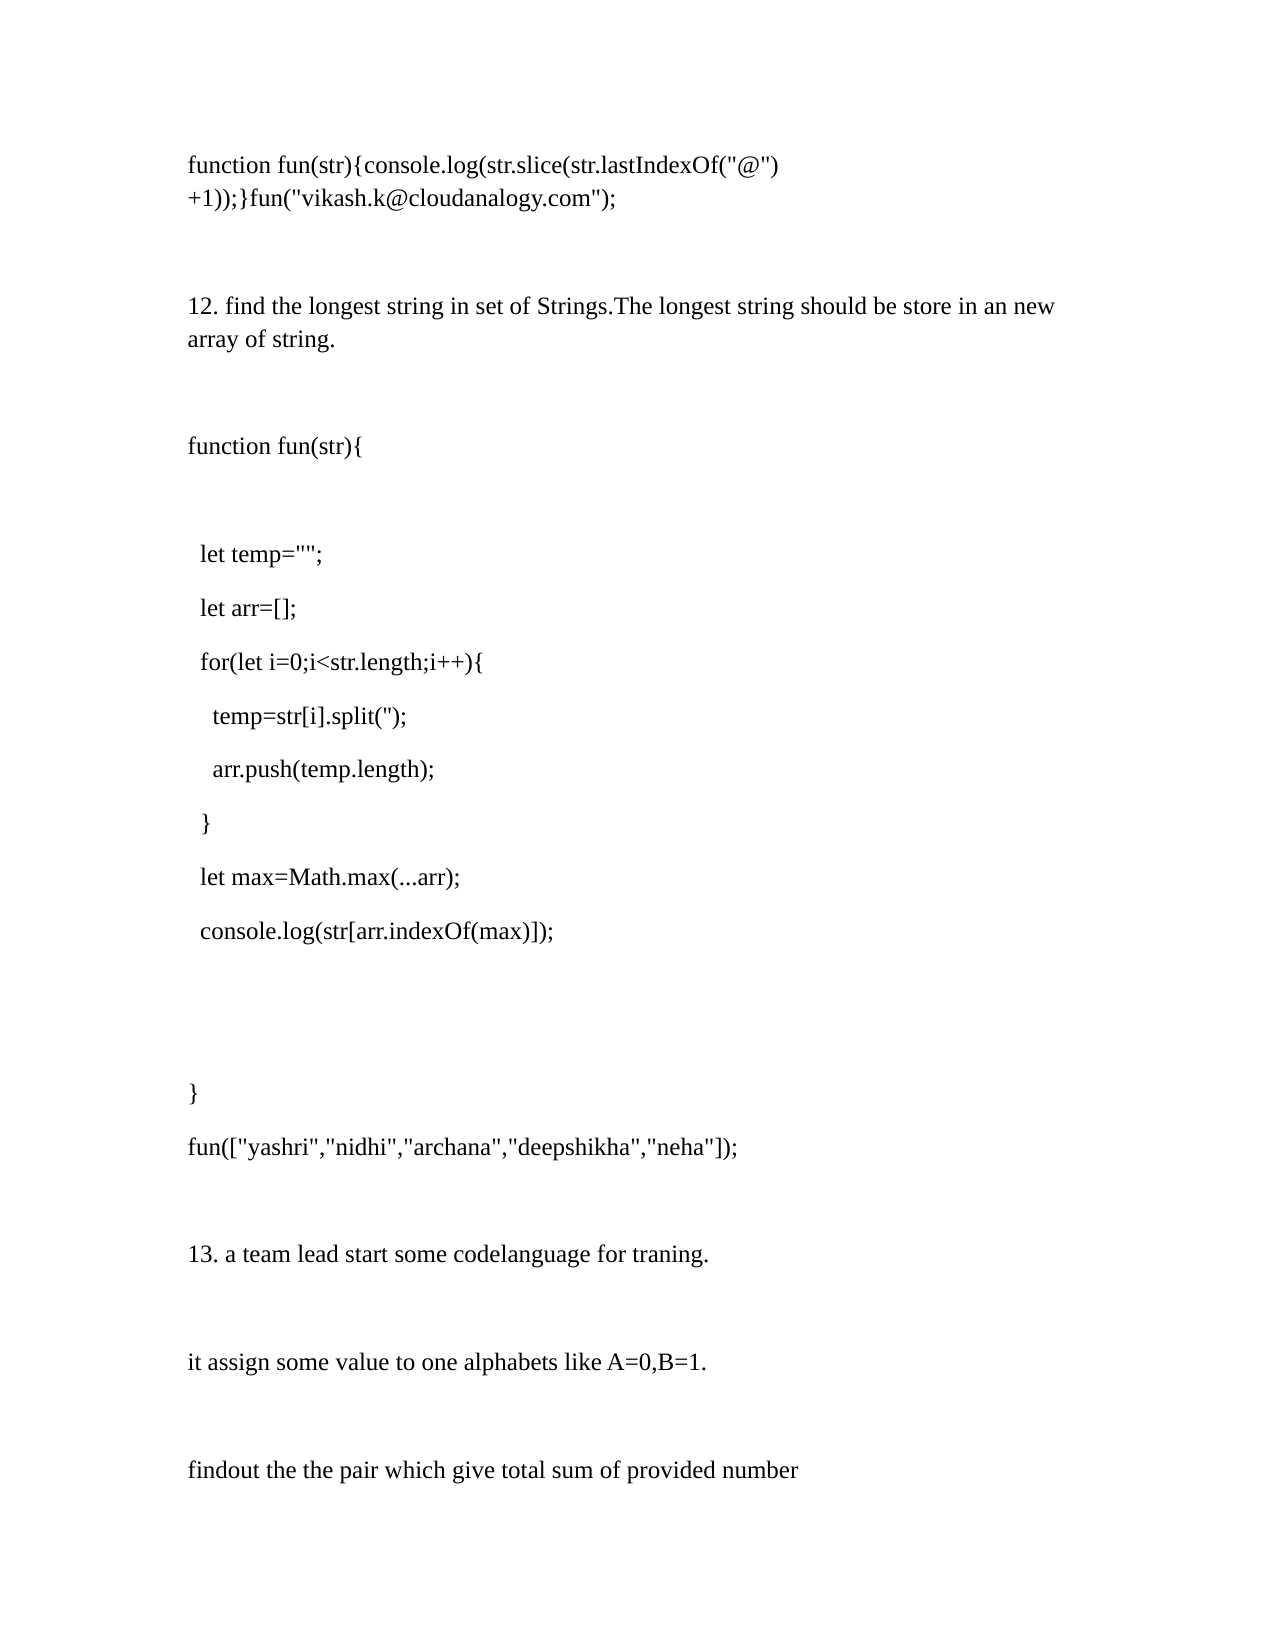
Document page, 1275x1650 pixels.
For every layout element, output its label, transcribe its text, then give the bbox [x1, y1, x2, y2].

text let max=Math.max(...arr); [187, 862, 1087, 891]
text it assign some value to one alphabets like A=0,B=1. [187, 1347, 1087, 1376]
text } [187, 808, 1087, 837]
text console.log(str[arr.indexOf(max)]); [187, 916, 1087, 945]
text function fun(str){console.log(str.slice(str.lastIndexOf("@")+1));}fun("vikash.k@cloudanalogy.com"); [187, 150, 1087, 212]
text temp=str[i].split(''); [187, 701, 1087, 729]
text fun(["yashri","nidhi","archana","deepshikha","neha"]); [187, 1132, 1087, 1160]
text 12. find the longest string in set of Strings.The longest string should be store in an new array of string. [187, 291, 1087, 352]
text findout the the pair which give total sum of provided number [187, 1455, 1087, 1483]
text let temp=""; [187, 539, 1087, 568]
text arr.push(temp.length); [187, 754, 1087, 783]
text for(let i=0;i<str.length;i++){ [187, 647, 1087, 676]
text 13. a team lead start some codelanguage for traning. [187, 1239, 1087, 1268]
text function fun(str){ [187, 431, 1087, 460]
text } [187, 1078, 1087, 1106]
text let arr=[]; [187, 593, 1087, 622]
